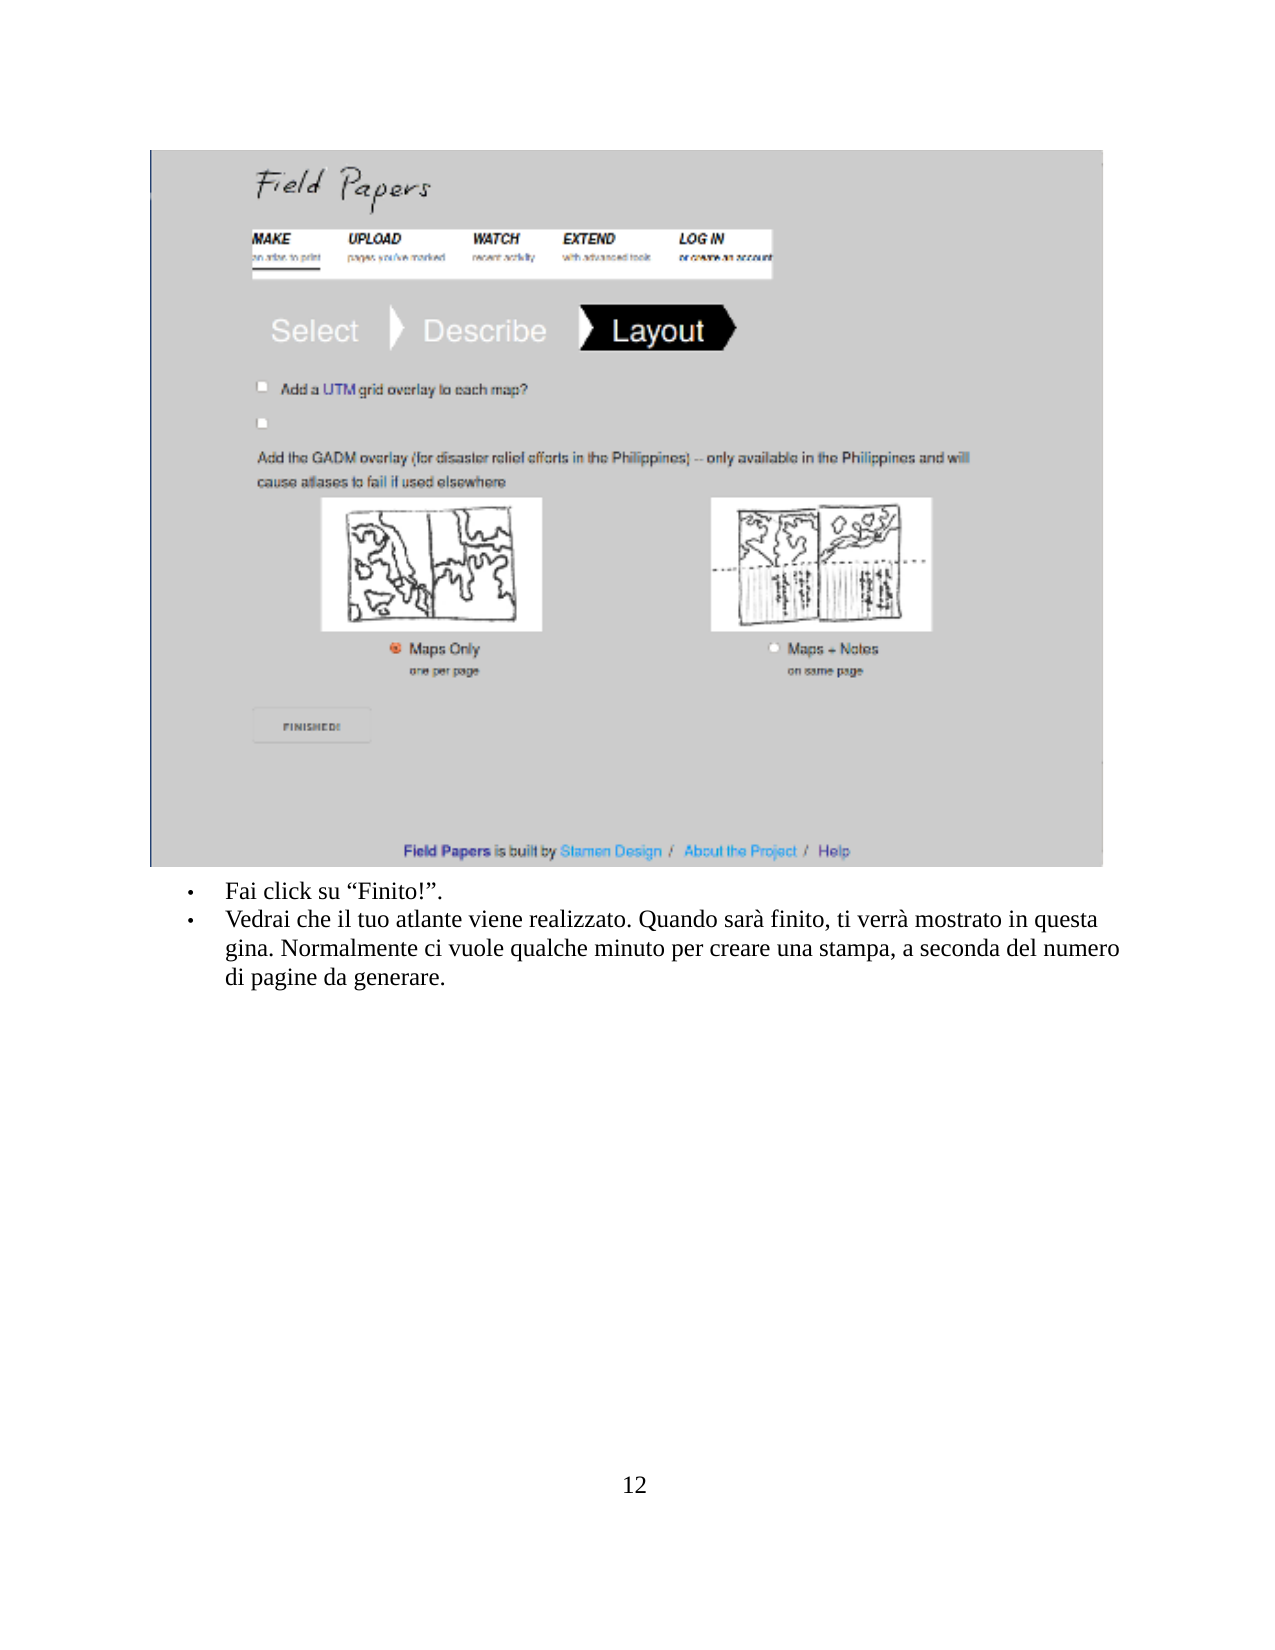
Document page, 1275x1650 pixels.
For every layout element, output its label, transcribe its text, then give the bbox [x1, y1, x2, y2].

list Fai click su “Finito!”. [187, 876, 1125, 904]
list Vedrai che il tuo atlante viene realizzato. Quando sarà finito, ti verrà mostrato in questa gina. Normalmente ci vuole qualche minuto per creare una stampa, a seconda del numero di pagine da generare. [187, 904, 1125, 991]
picture [150, 150, 1104, 867]
